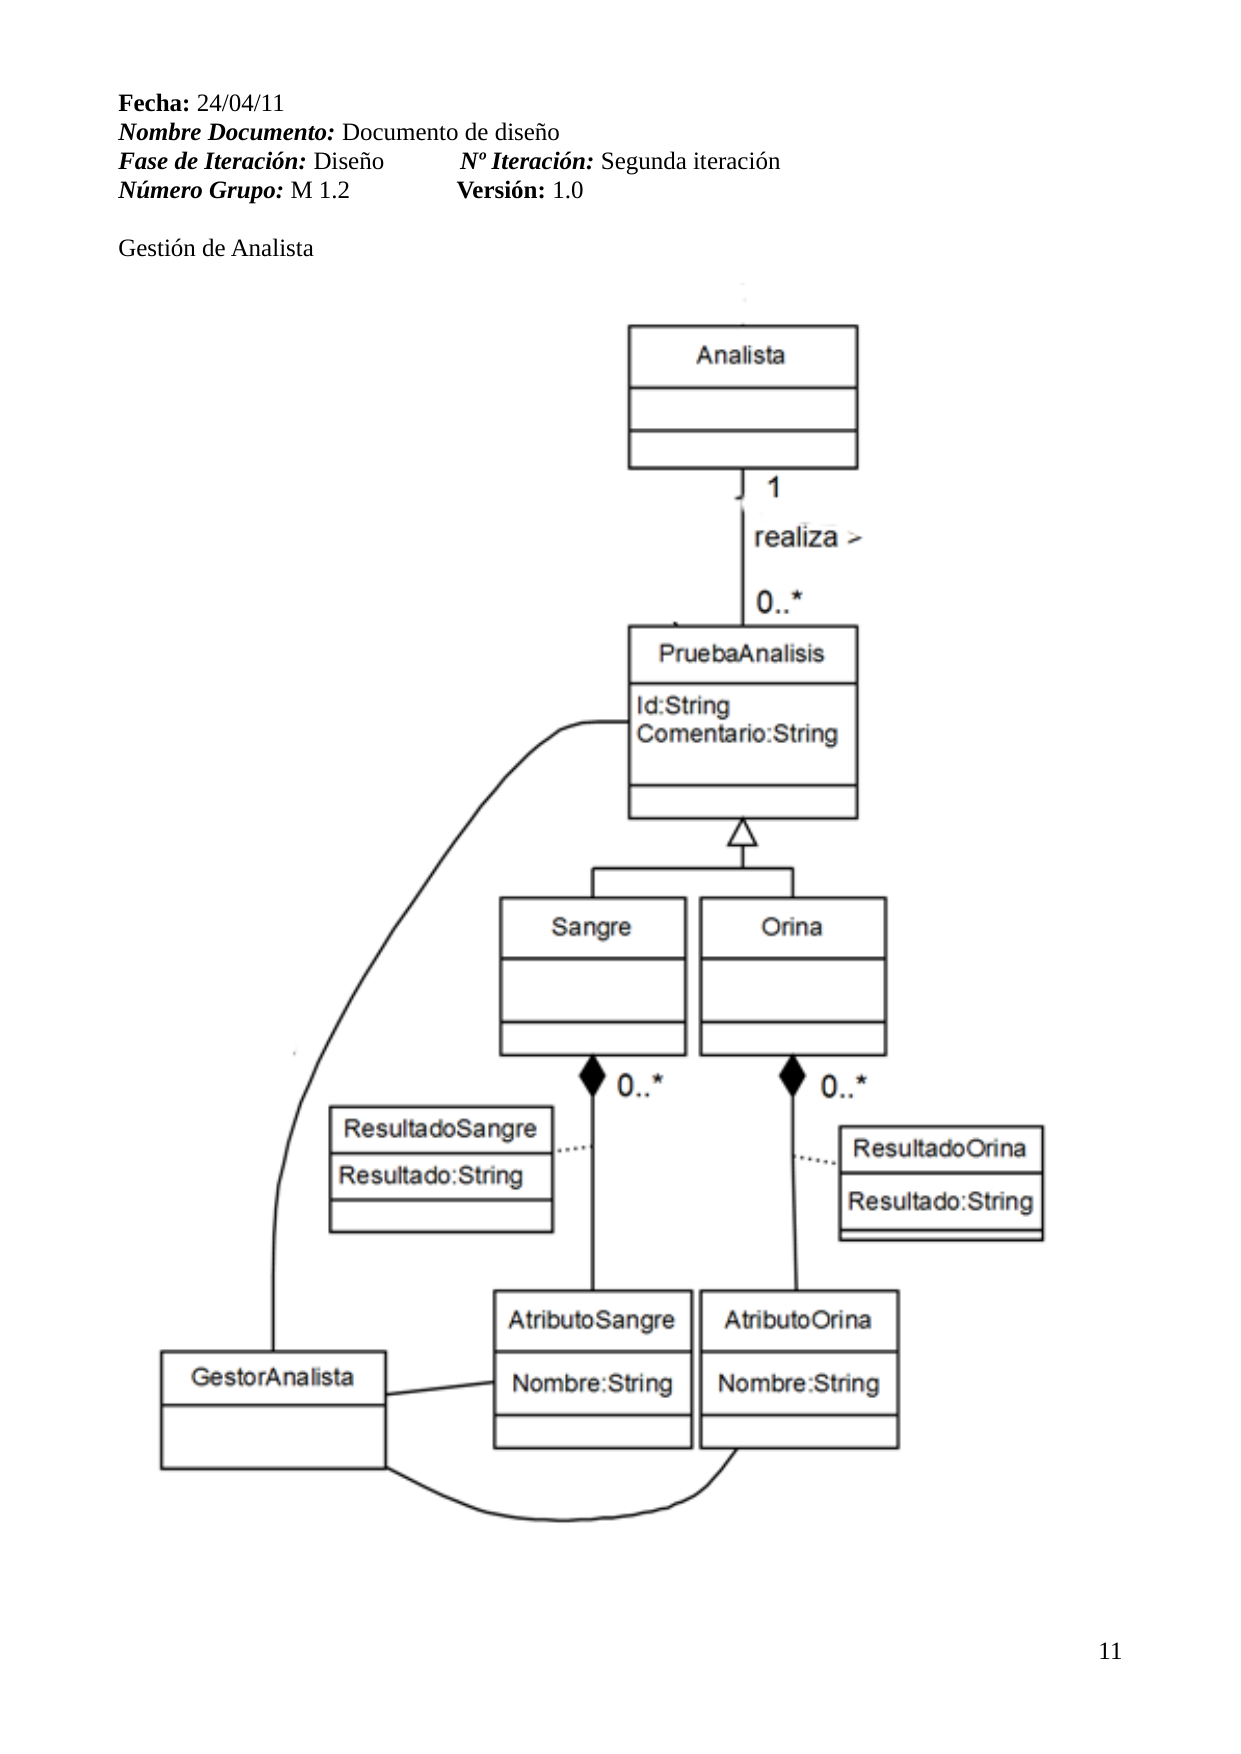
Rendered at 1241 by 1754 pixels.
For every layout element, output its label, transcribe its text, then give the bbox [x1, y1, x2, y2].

text Gestión de Analista [118, 233, 1122, 262]
picture [115, 269, 1119, 1583]
